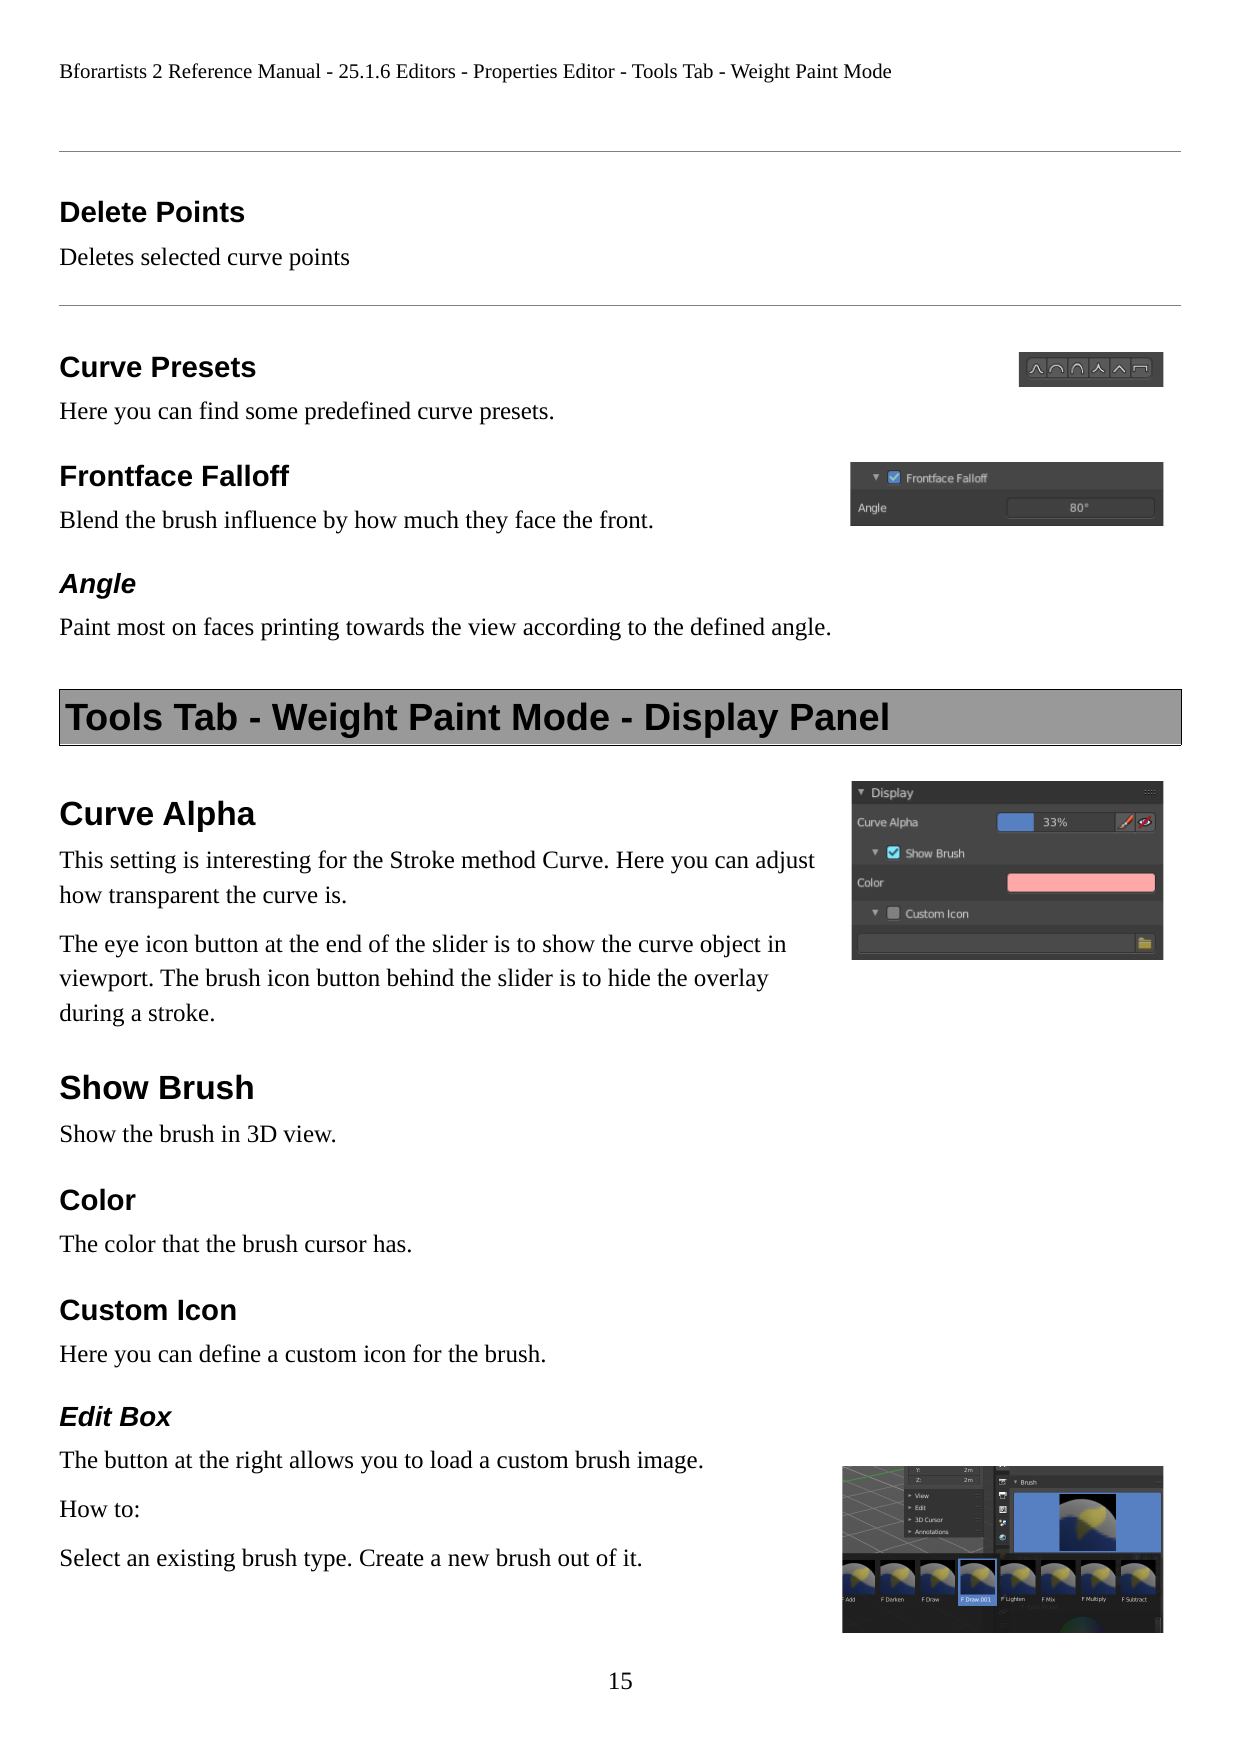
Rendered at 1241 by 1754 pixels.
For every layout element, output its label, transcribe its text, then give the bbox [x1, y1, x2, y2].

table_header Tools Tab - Weight Paint Mode - Display Panel [60, 690, 1181, 744]
text Show the brush in 3D view. [59, 1119, 1181, 1148]
text Here you can define a custom icon for the brush. [59, 1339, 1181, 1367]
picture [850, 462, 1164, 526]
subtitle Frontface Falloff [59, 459, 1181, 493]
picture [851, 781, 1164, 960]
picture [842, 1466, 1164, 1633]
subtitle Angle [59, 567, 1181, 599]
text The color that the brush cursor has. [59, 1229, 1181, 1258]
text Here you can find some predefined curve presets. [59, 396, 1181, 424]
text How to: [59, 1494, 842, 1522]
subtitle Color [59, 1183, 1181, 1216]
text Deletes selected curve points [59, 242, 1181, 270]
picture [1018, 352, 1164, 387]
subtitle Curve Presets [59, 349, 1181, 383]
text This setting is interesting for the Stroke method Curve. Here you can adjust how transparent the curve is. [59, 845, 851, 909]
text Paint most on faces printing towards the view according to the defined angle. [59, 612, 1181, 640]
subtitle Edit Box [59, 1400, 1181, 1432]
subtitle Custom Icon [59, 1292, 1181, 1326]
subtitle Delete Points [59, 195, 1181, 229]
subtitle [1164, 794, 1181, 833]
subtitle Show Brush [59, 1068, 1181, 1106]
text Select an existing brush type. Create a new brush out of it. [59, 1543, 842, 1572]
subtitle Curve Alpha [59, 794, 851, 833]
text The eye icon button at the end of the slider is to show the curve object in viewport. The brush icon button behind the slider is to hide the overlay during a stroke. [59, 929, 1181, 1027]
text Blend the brush influence by how much they face the front. [59, 506, 1181, 534]
text The button at the right allows you to load a custom brush image. [59, 1445, 1181, 1473]
text [1164, 1494, 1181, 1522]
